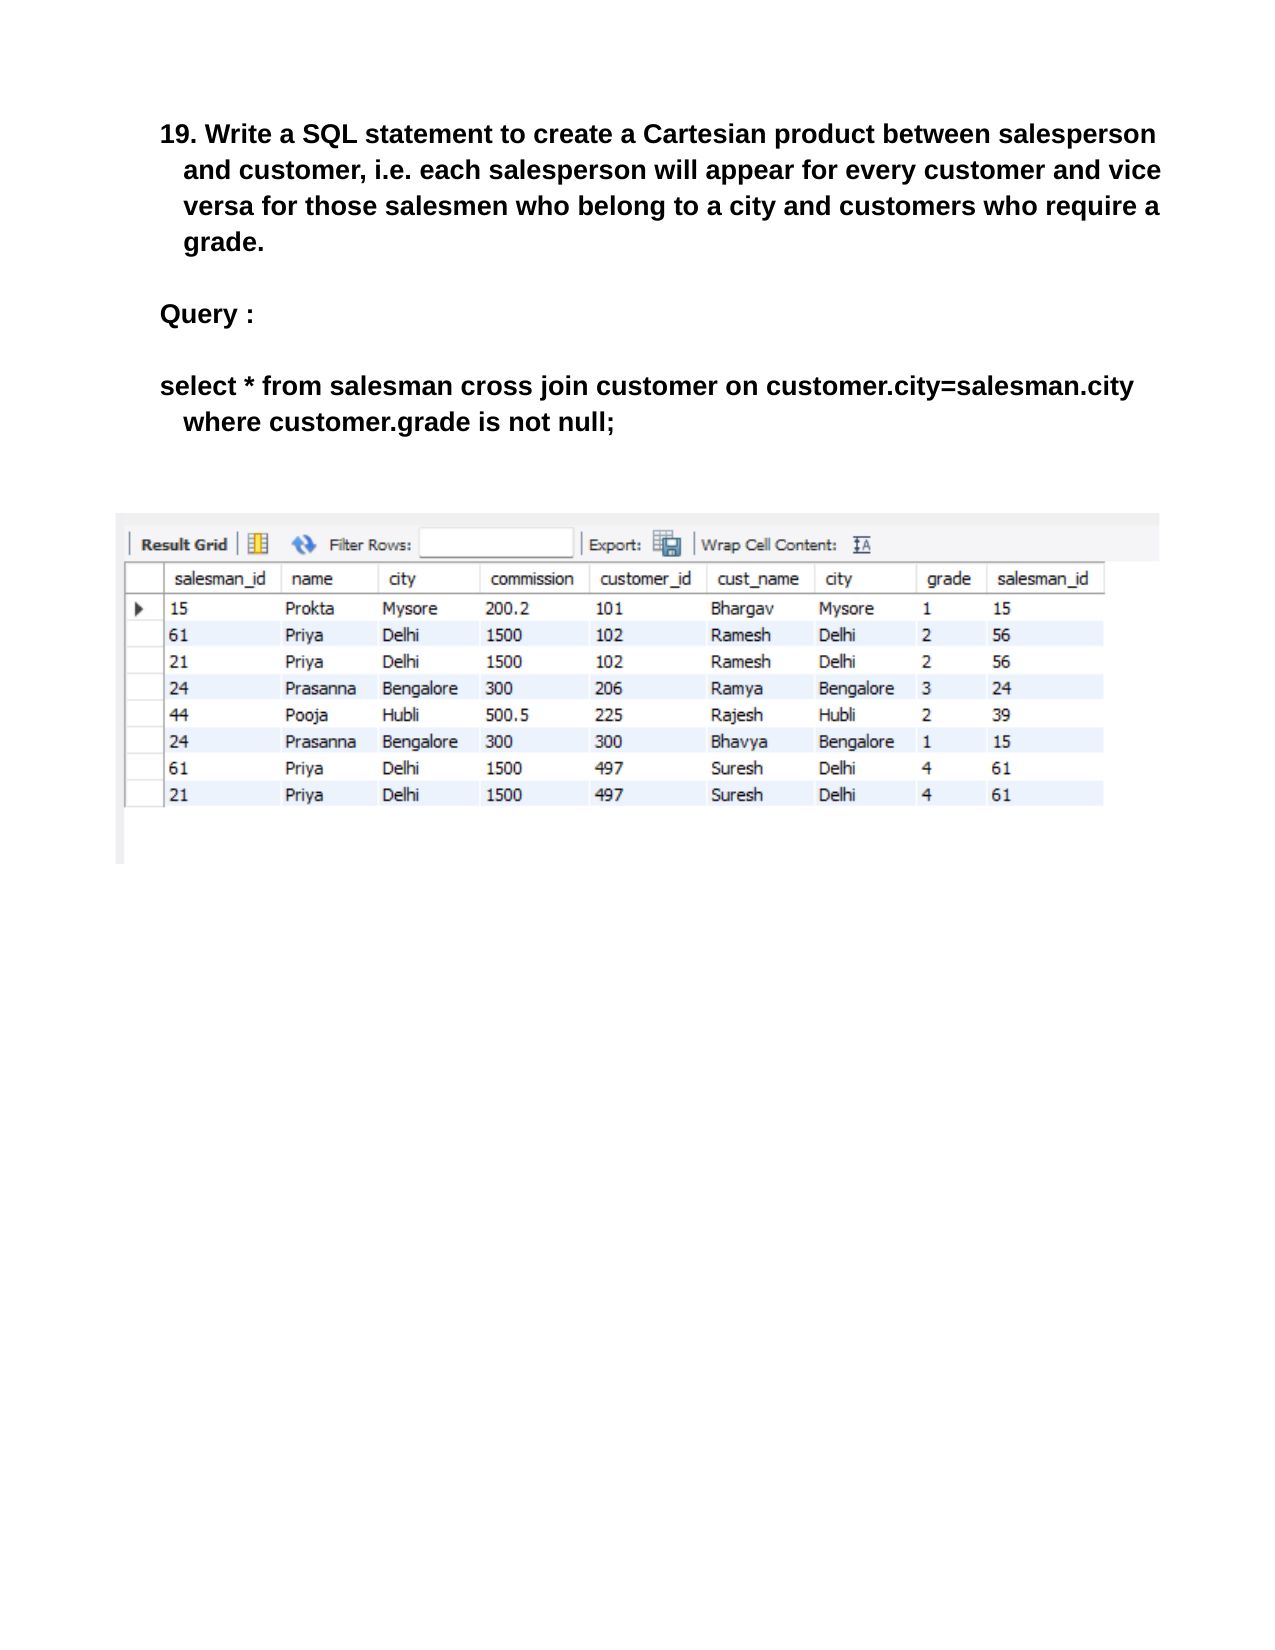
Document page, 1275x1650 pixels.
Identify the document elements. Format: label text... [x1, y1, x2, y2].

text Query : [159, 298, 1210, 329]
text 19. Write a SQL statement to create a Cartesian product between salesperson and customer, i.e. each salesperson will appear for every customer and vice versa for those salesmen who belong to a city and customers who require a grade. [159, 118, 1210, 257]
picture [115, 513, 1160, 864]
text select * from salesman cross join customer on customer.city=salesman.city where customer.grade is not null; [159, 370, 1210, 437]
